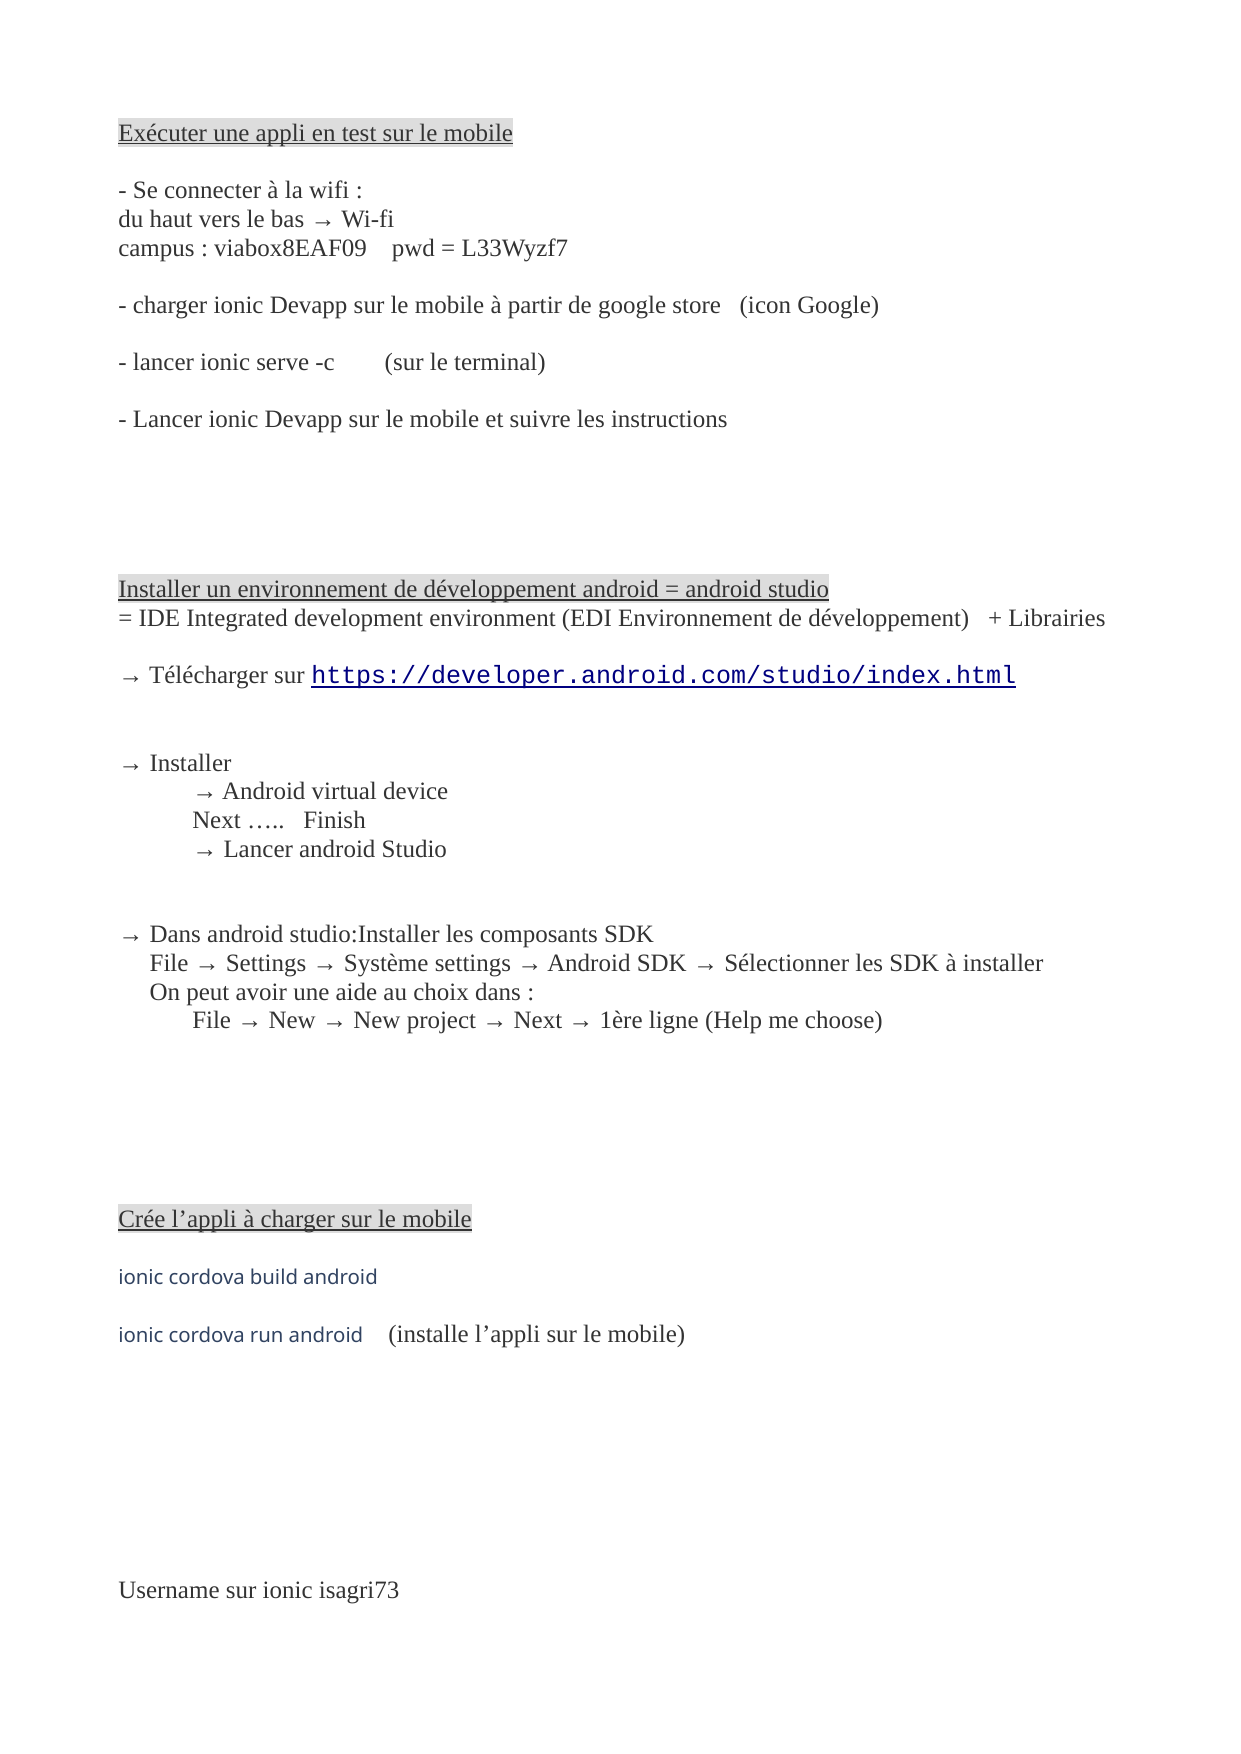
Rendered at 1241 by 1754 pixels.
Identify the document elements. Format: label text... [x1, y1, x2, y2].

text Next ….. Finish [118, 805, 1122, 834]
text Username sur ionic isagri73 [118, 1575, 1122, 1604]
text - lancer ionic serve -c (sur le terminal) [118, 347, 1122, 376]
text ionic cordova build android [118, 1261, 1122, 1291]
text → Télécharger sur https://developer.android.com/studio/index.html [118, 660, 1122, 691]
text - Se connecter à la wifi : [118, 175, 1122, 204]
text campus : viabox8EAF09 pwd = L33Wyzf7 [118, 233, 1122, 261]
text File → New → New project → Next → 1ère ligne (Help me choose) [118, 1006, 1122, 1034]
text ionic cordova run android (installe l’appli sur le mobile) [118, 1319, 1122, 1348]
text File → Settings → Système settings → Android SDK → Sélectionner les SDK à installer [118, 948, 1122, 977]
text - Lancer ionic Devapp sur le mobile et suivre les instructions [118, 404, 1122, 433]
text Crée l’appli à charger sur le mobile [118, 1204, 1122, 1233]
text = IDE Integrated development environment (EDI Environnement de développement) + Librairies [118, 603, 1122, 632]
text → Lancer android Studio [118, 834, 1122, 863]
text → Installer [118, 748, 1122, 776]
text du haut vers le bas → Wi-fi [118, 204, 1122, 233]
text → Android virtual device [118, 776, 1122, 805]
text Installer un environnement de développement android = android studio [118, 574, 1122, 603]
text Exécuter une appli en test sur le mobile [118, 118, 1122, 147]
text On peut avoir une aide au choix dans : [118, 977, 1122, 1006]
text - charger ionic Devapp sur le mobile à partir de google store (icon Google) [118, 290, 1122, 318]
text → Dans android studio:Installer les composants SDK [118, 919, 1122, 948]
